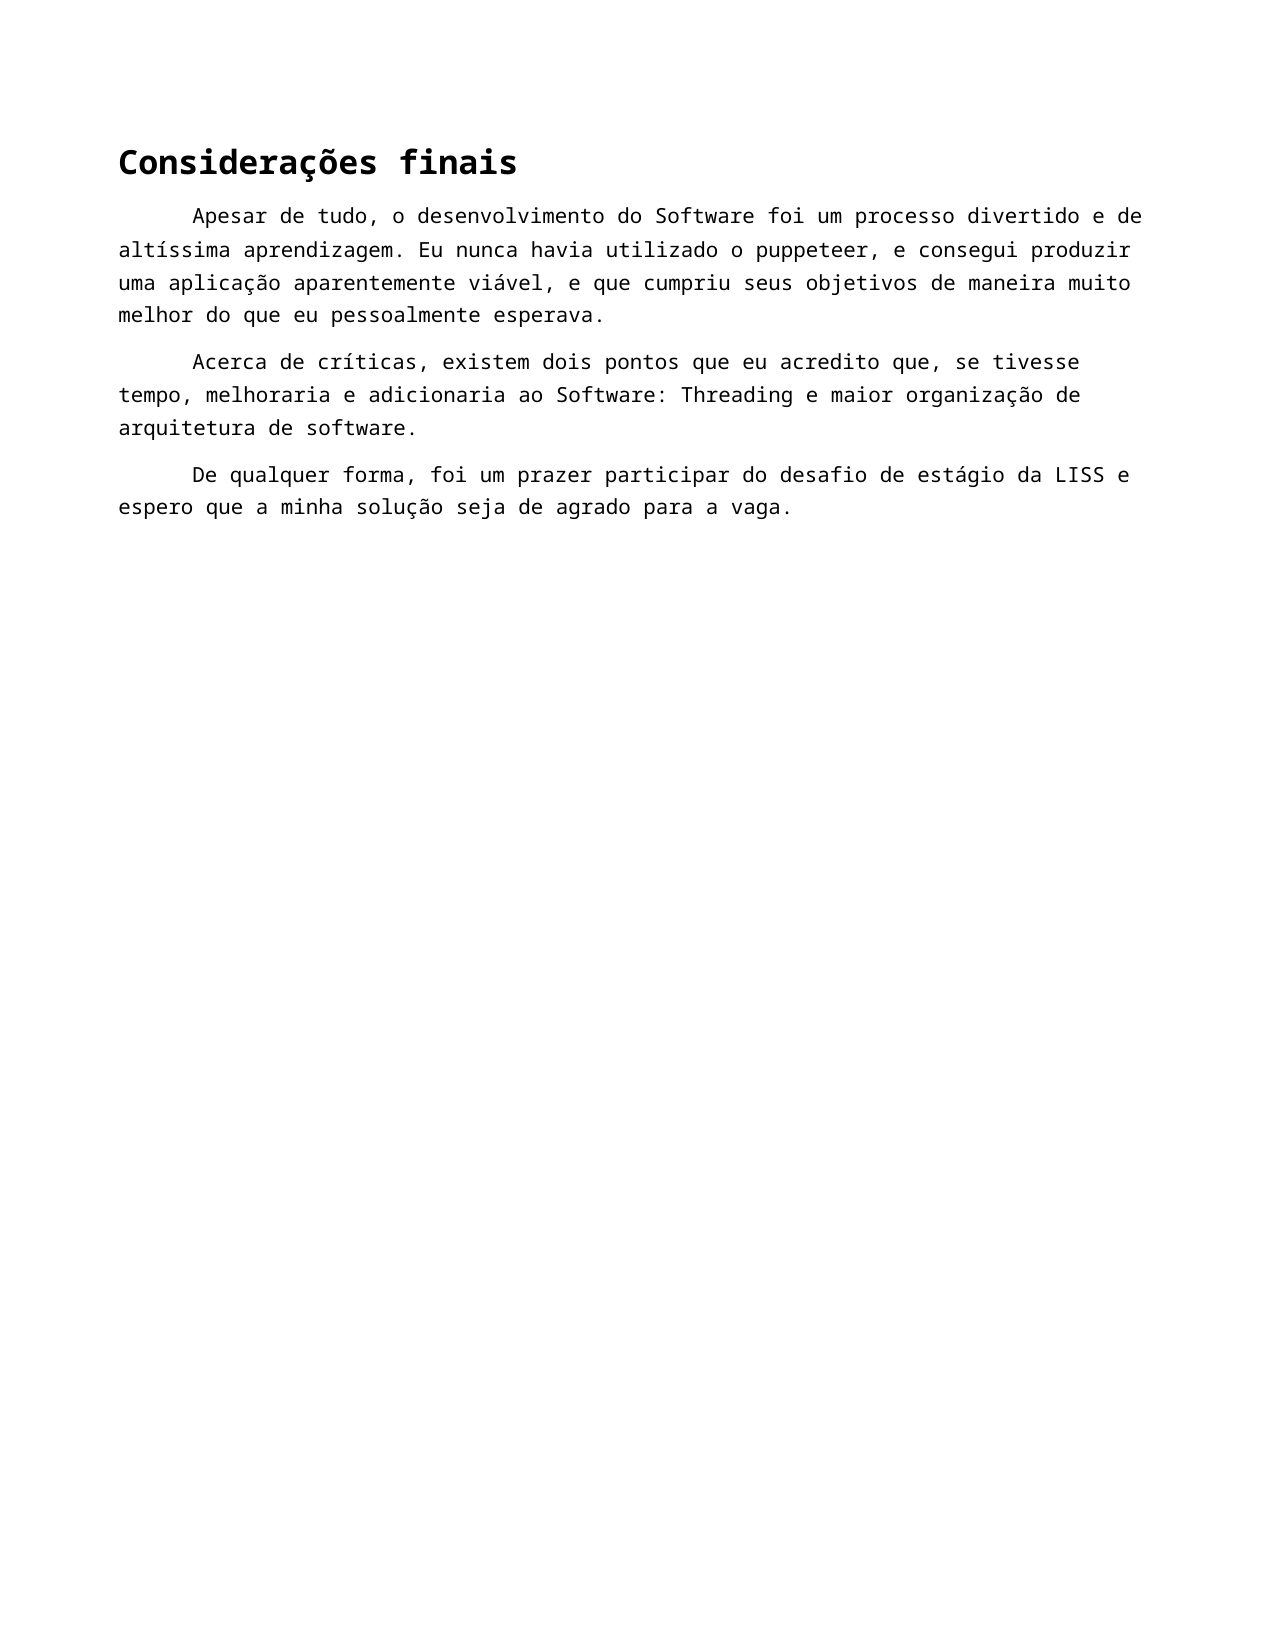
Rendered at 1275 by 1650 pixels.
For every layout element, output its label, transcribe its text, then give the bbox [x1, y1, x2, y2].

subtitle Considerações finais [118, 139, 1157, 184]
text De qualquer forma, foi um prazer participar do desafio de estágio da LISS e espero que a minha solução seja de agrado para a vaga. [118, 460, 1157, 521]
text Apesar de tudo, o desenvolvimento do Software foi um processo divertido e de altíssima aprendizagem. Eu nunca havia utilizado o puppeteer, e consegui produzir uma aplicação aparentemente viável, e que cumpriu seus objetivos de maneira muito melhor do que eu pessoalmente esperava. [118, 197, 1157, 329]
text Acerca de críticas, existem dois pontos que eu acredito que, se tivesse tempo, melhoraria e adicionaria ao Software: Threading e maior organização de arquitetura de software. [118, 347, 1157, 441]
